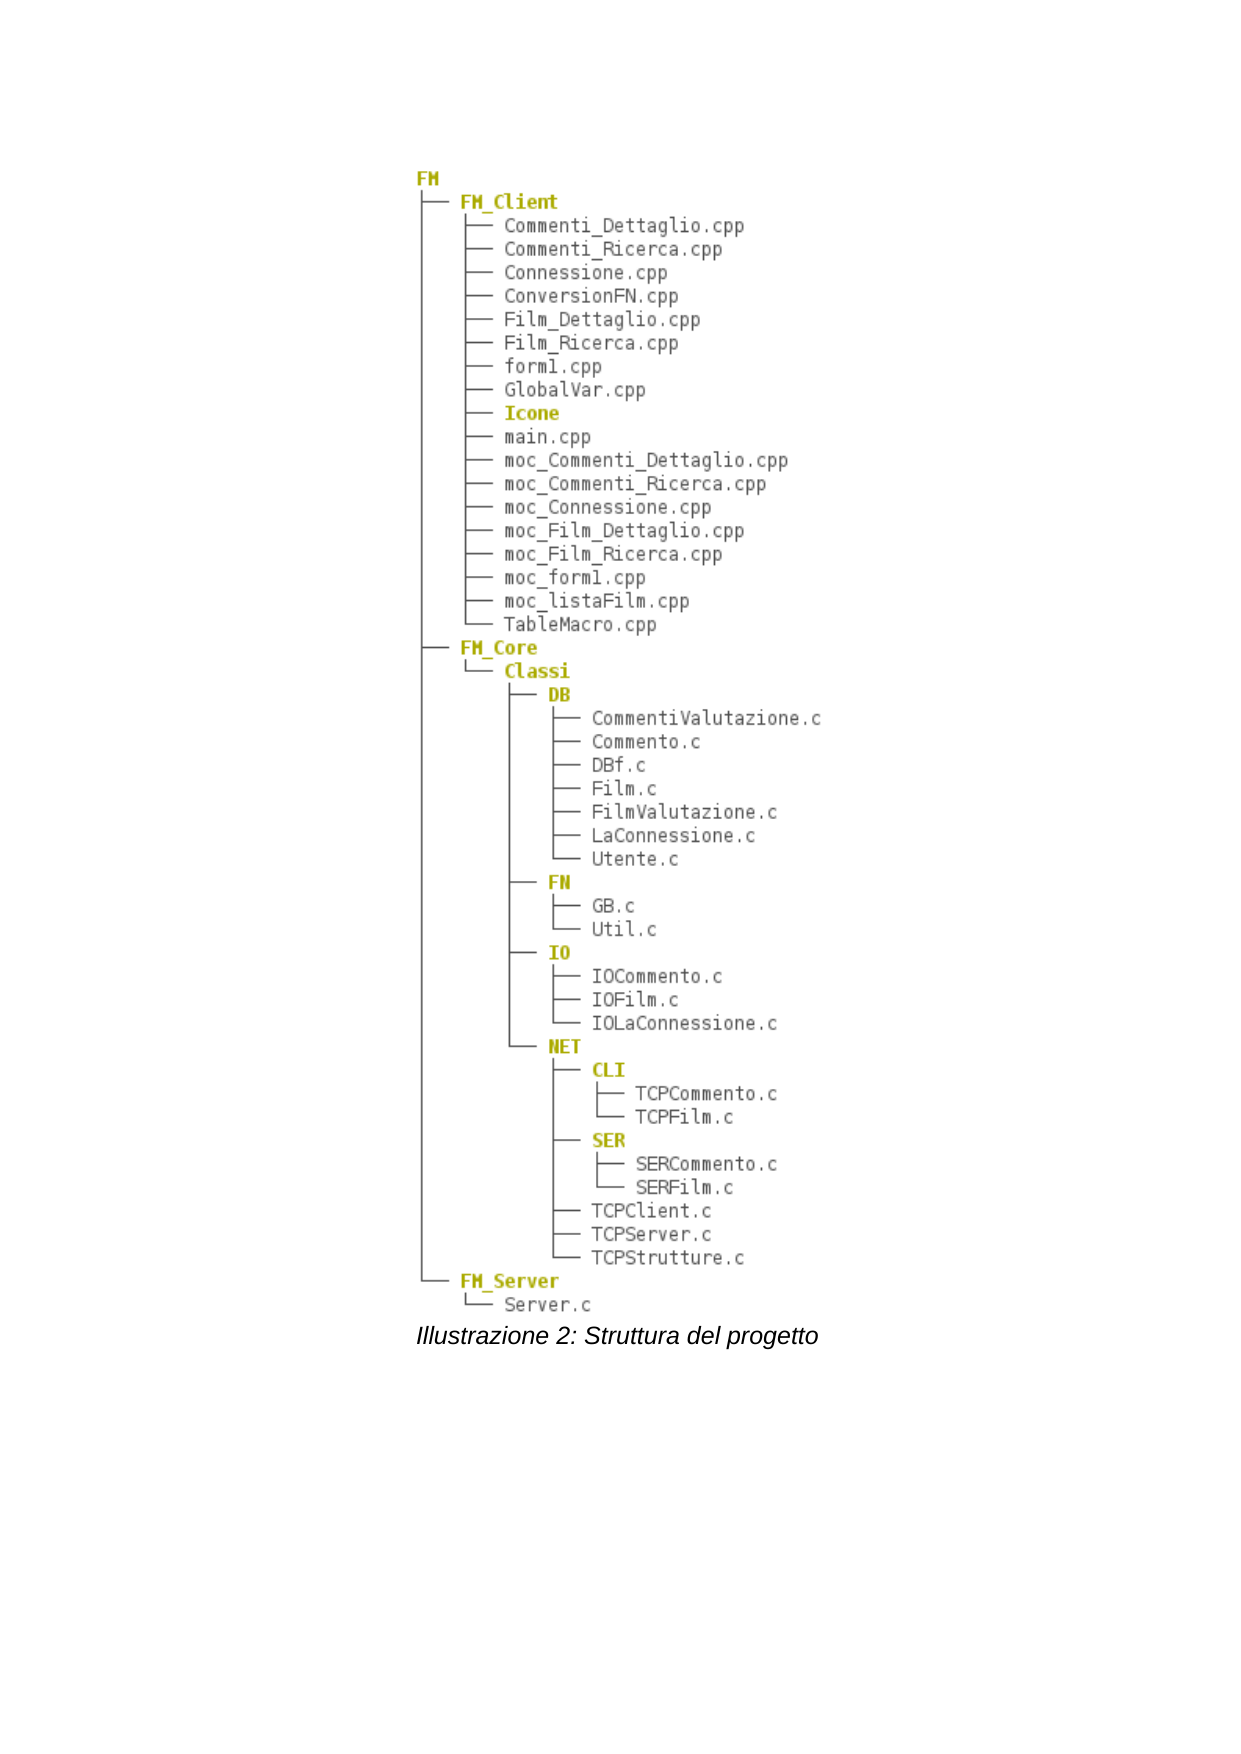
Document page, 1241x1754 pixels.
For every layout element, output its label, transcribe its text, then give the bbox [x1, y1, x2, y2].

picture [415, 171, 1002, 1321]
text Illustrazione 2: Struttura del progetto [416, 1321, 1002, 1350]
